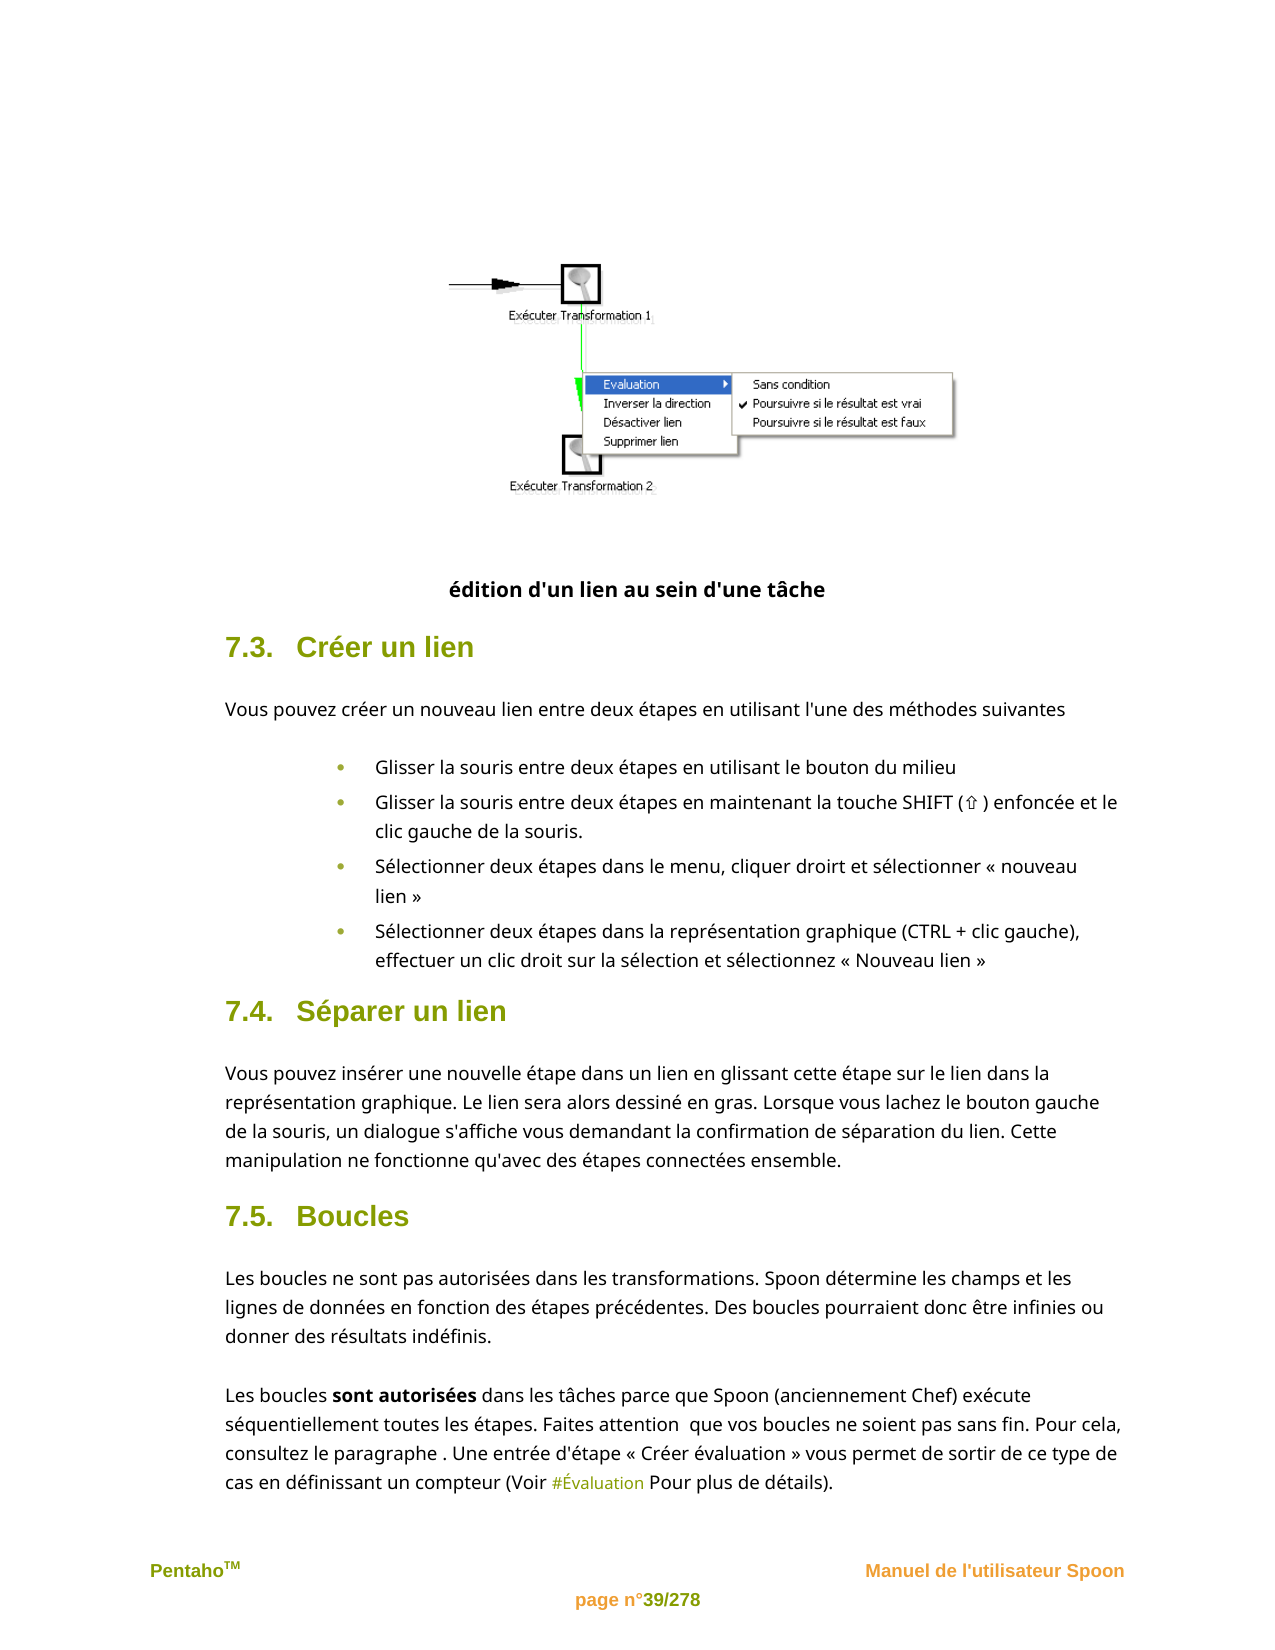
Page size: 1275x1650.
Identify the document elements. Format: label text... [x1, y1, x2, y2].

text Les boucles sont autorisées dans les tâches parce que Spoon (anciennement Chef) exécute séquentiellement toutes les étapes. Faites attention que vos boucles ne soient pas sans fin. Pour cela, consultez le paragraphe . Une entrée d'étape « Créer évaluation » vous permet de sortir de ce type de cas en définissant un compteur (Voir #Évaluation Pour plus de détails). [225, 1379, 1125, 1495]
list Glisser la souris entre deux étapes en maintenant la touche SHIFT () enfoncée et le clic gauche de la souris. [337, 786, 1125, 845]
list Sélectionner deux étapes dans la représentation graphique (CTRL + clic gauche), effectuer un clic droit sur la sélection et sélectionnez « Nouveau lien » [337, 915, 1125, 973]
subtitle Créer un lien [225, 175, 1125, 663]
text Les boucles ne sont pas autorisées dans les transformations. Spoon détermine les champs et les lignes de données en fonction des étapes précédentes. Des boucles pourraient donc être infinies ou donner des résultats indéfinis. [225, 1262, 1125, 1349]
list Glisser la souris entre deux étapes en utilisant le bouton du milieu [337, 751, 1125, 780]
list Sélectionner deux étapes dans le menu, cliquer droirt et sélectionner « nouveau lien » [337, 851, 1125, 909]
text Vous pouvez insérer une nouvelle étape dans un lien en glissant cette étape sur le lien dans la représentation graphique. Le lien sera alors dessiné en gras. Lorsque vous lachez le bouton gauche de la souris, un dialogue s'affiche vous demandant la confirmation de séparation du lien. Cette manipulation ne fonctionne qu'avec des étapes connectées ensemble. [225, 1057, 1125, 1173]
text édition d'un lien au sein d'une tâche [449, 574, 901, 603]
subtitle Séparer un lien [225, 998, 1125, 1027]
picture [448, 219, 977, 574]
subtitle Boucles [225, 1203, 1125, 1232]
text Vous pouvez créer un nouveau lien entre deux étapes en utilisant l'une des méthodes suivantes [225, 693, 1125, 722]
